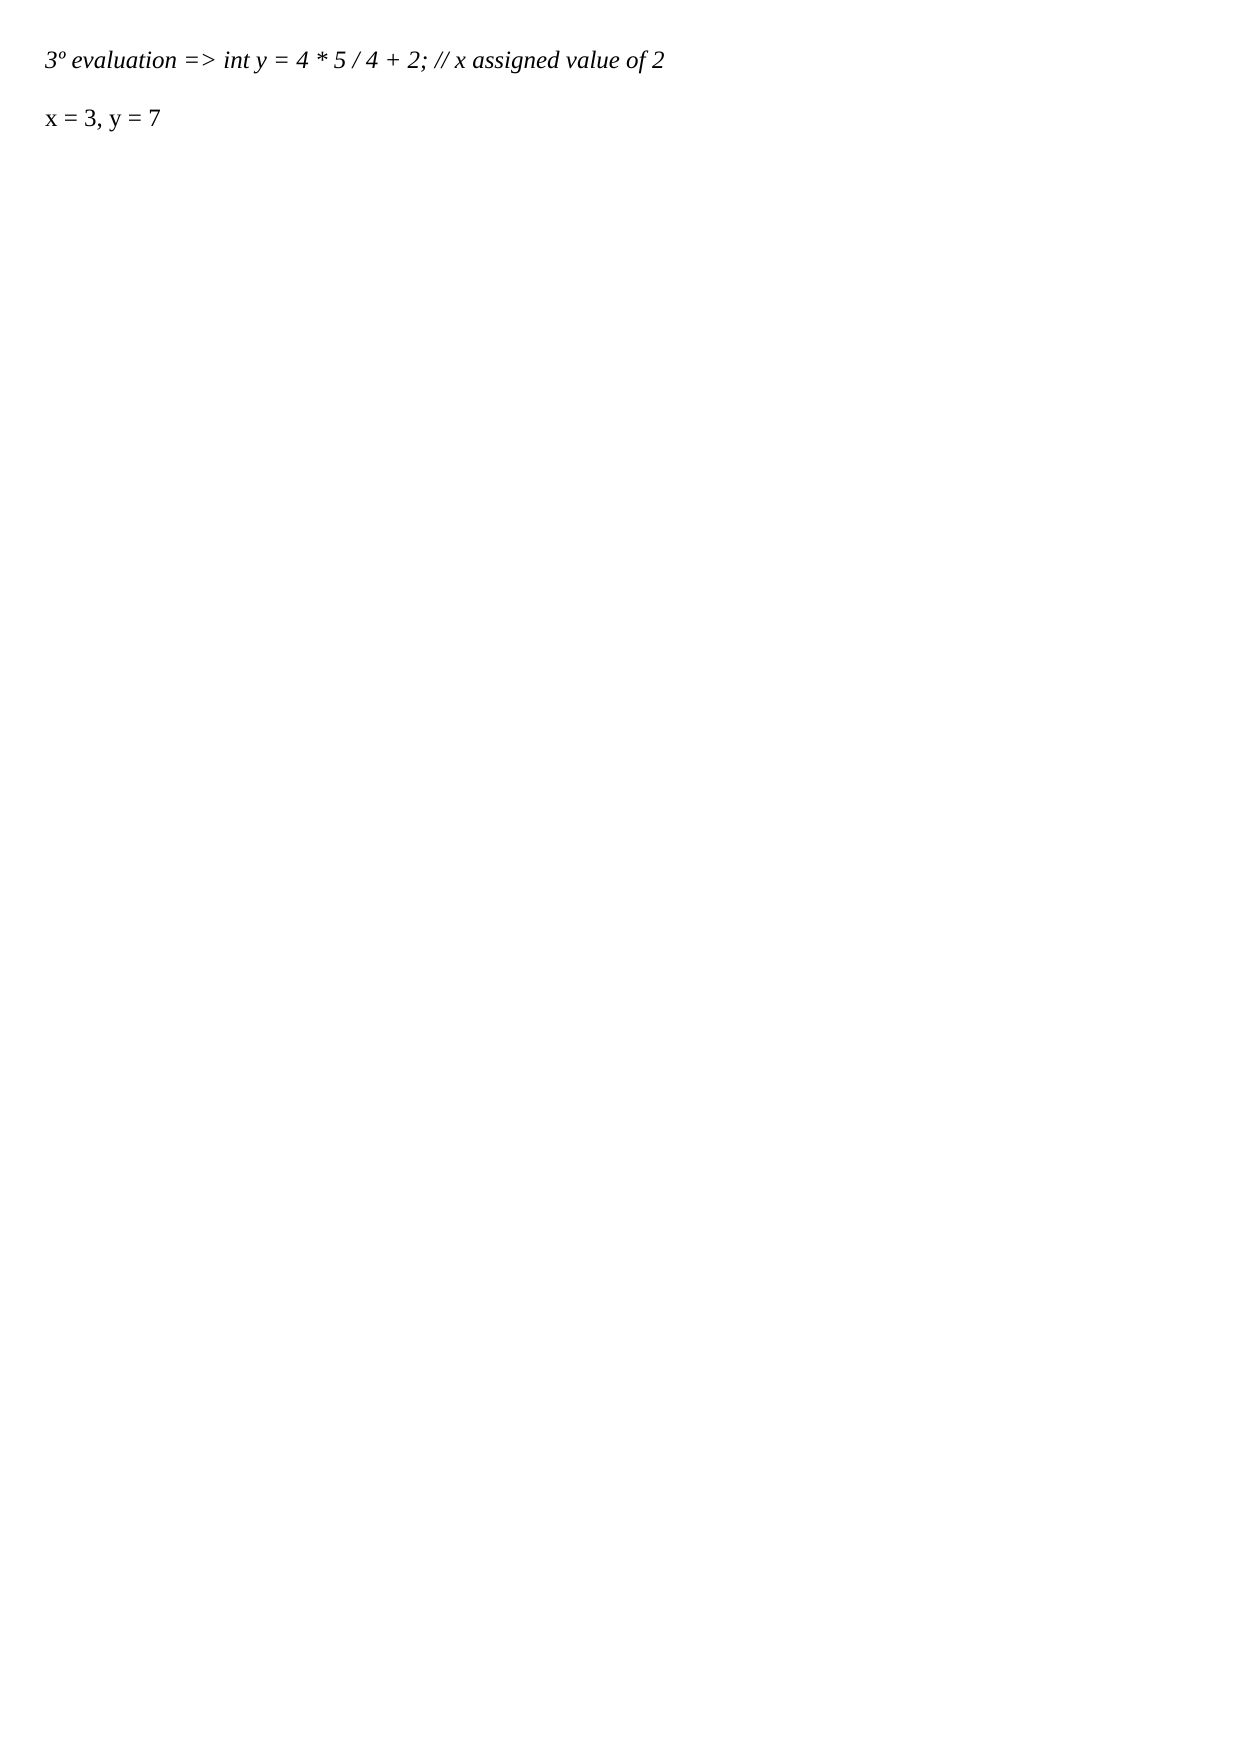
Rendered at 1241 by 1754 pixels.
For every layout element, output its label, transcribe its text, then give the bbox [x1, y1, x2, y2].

text x = 3, y = 7 [45, 103, 1196, 132]
text 3º evaluation => int y = 4 * 5 / 4 + 2; // x assigned value of 2 [45, 45, 1196, 74]
